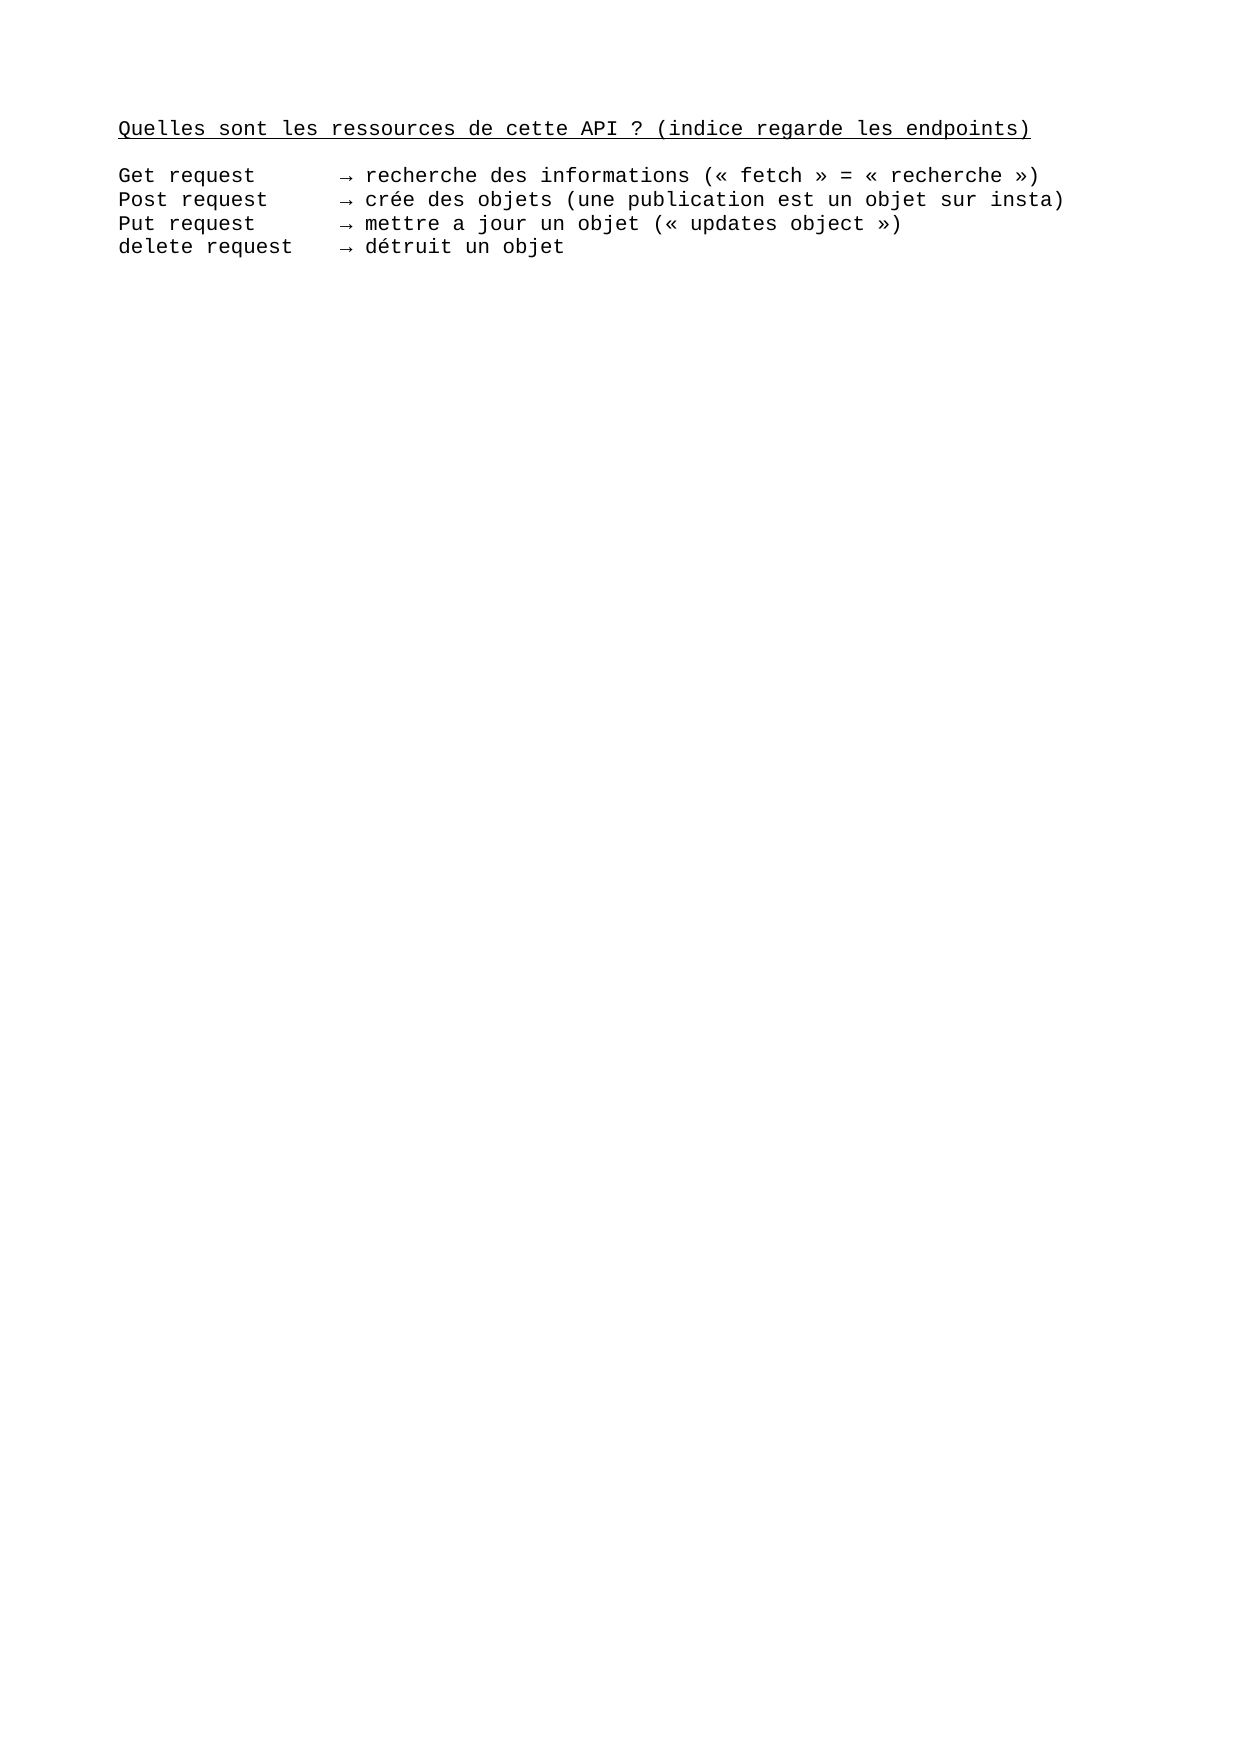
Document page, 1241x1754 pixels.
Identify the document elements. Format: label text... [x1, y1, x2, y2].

text Post request → crée des objets (une publication est un objet sur insta) [118, 189, 1122, 213]
text Quelles sont les ressources de cette API ? (indice regarde les endpoints) [118, 118, 1122, 142]
text Put request → mettre a jour un objet (« updates object ») [118, 213, 1122, 236]
text delete request → détruit un objet [118, 236, 1122, 260]
text Get request → recherche des informations (« fetch » = « recherche ») [118, 165, 1122, 189]
